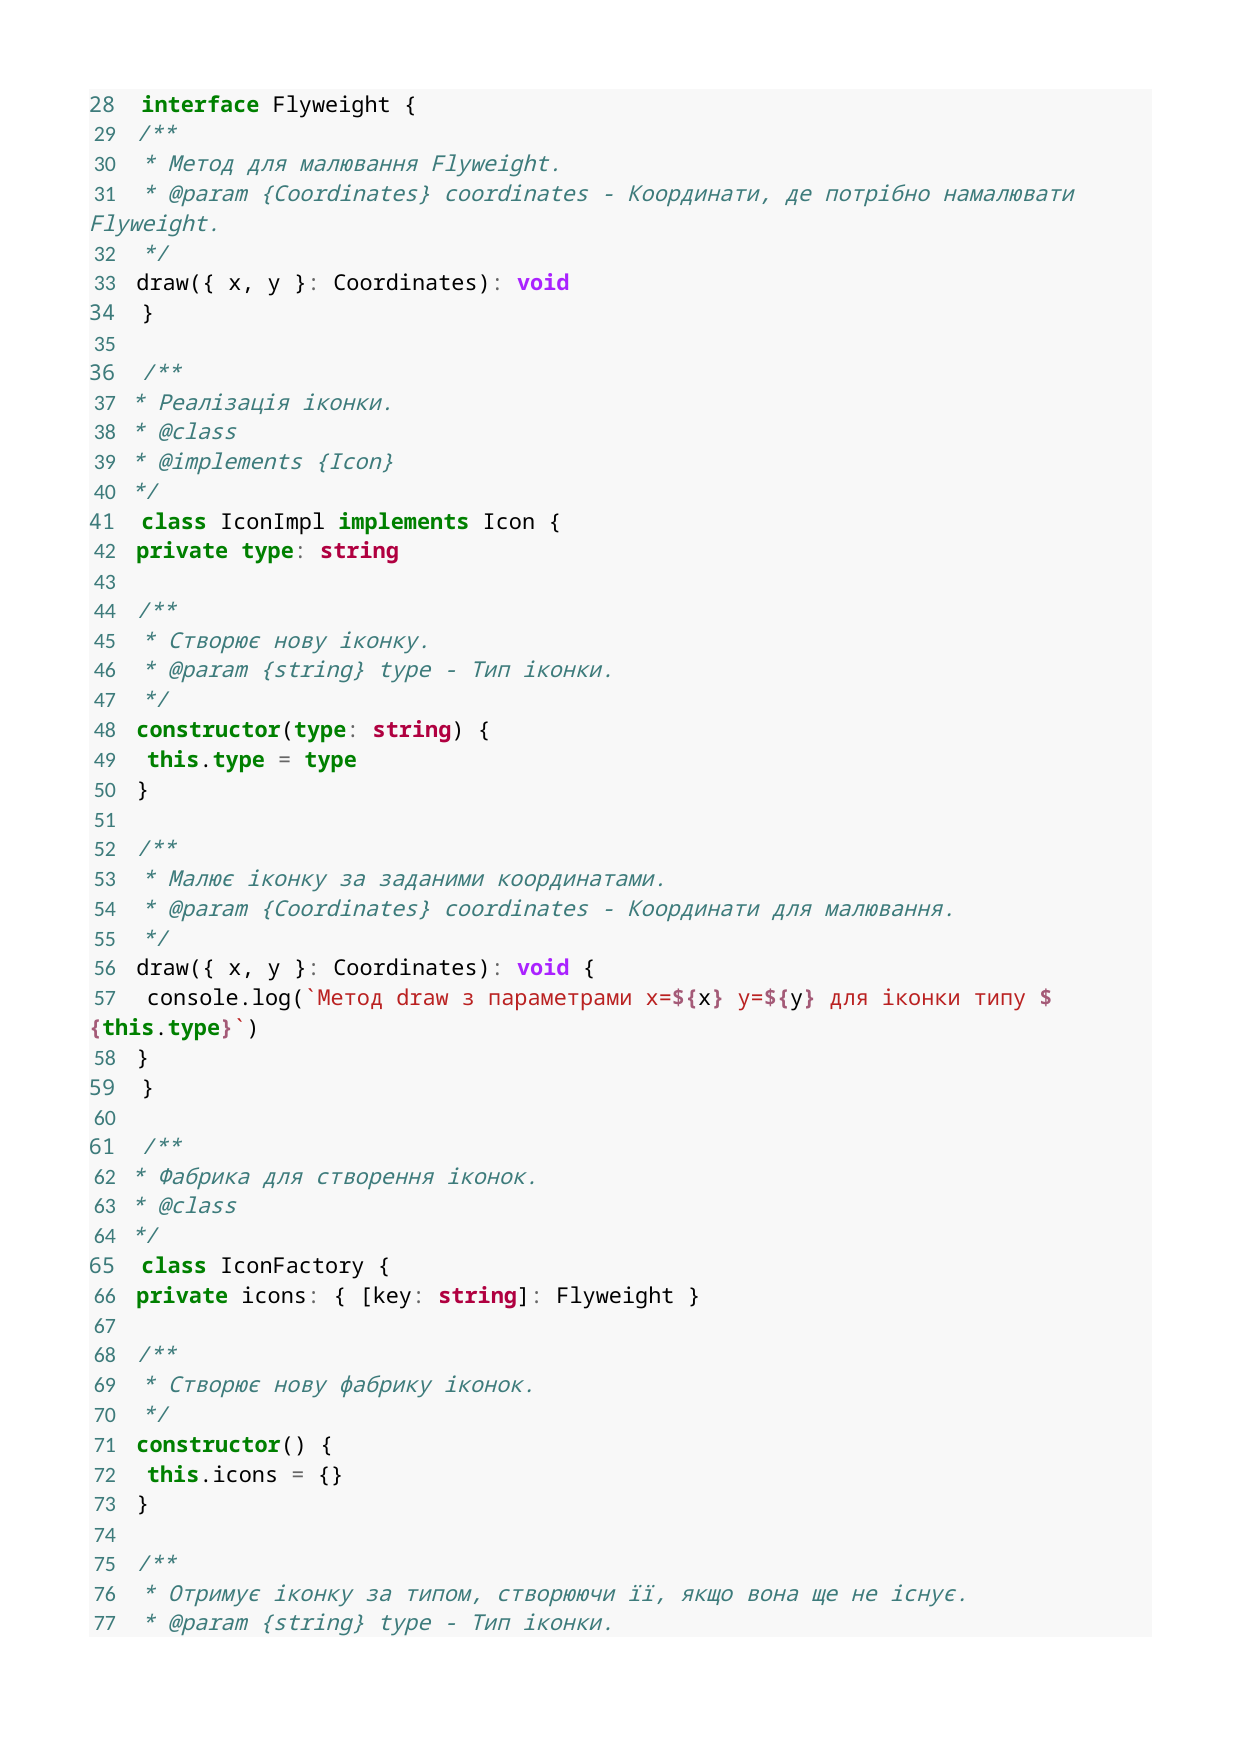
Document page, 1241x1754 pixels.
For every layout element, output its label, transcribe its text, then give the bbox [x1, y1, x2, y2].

text 45 * Створює нову іконку. [89, 625, 1152, 654]
text 61 /** [89, 1131, 1152, 1161]
text 73 } [89, 1488, 1152, 1518]
text 39 * @implements {Icon} [89, 446, 1152, 476]
text 57 console.log(`Метод draw з параметрами x=${x} y=${y} для іконки типу ${this.type}`) [89, 982, 1152, 1042]
text 40 */ [89, 476, 1152, 506]
text 66 private icons: { [key: string]: Flyweight } [89, 1280, 1152, 1310]
text 37 * Реалізація іконки. [89, 386, 1152, 416]
text 31 * @param {Coordinates} coordinates - Координати, де потрібно намалювати Flyweight. [89, 178, 1152, 238]
text 32 */ [89, 238, 1152, 267]
text 50 } [89, 774, 1152, 803]
text 53 * Малює іконку за заданими координатами. [89, 863, 1152, 893]
text 48 constructor(type: string) { [89, 714, 1152, 744]
text 55 */ [89, 922, 1152, 952]
text 38 * @class [89, 416, 1152, 446]
text 52 /** [89, 833, 1152, 863]
text 46 * @param {string} type - Тип іконки. [89, 654, 1152, 684]
text 49 this.type = type [89, 744, 1152, 774]
text 30 * Метод для малювання Flyweight. [89, 148, 1152, 178]
text 47 */ [89, 684, 1152, 714]
text 34 } [89, 297, 1152, 327]
text 60 [89, 1101, 1152, 1131]
text 72 this.icons = {} [89, 1458, 1152, 1488]
text 76 * Отримує іконку за типом, створюючи її, якщо вона ще не існує. [89, 1578, 1152, 1607]
text 51 [89, 803, 1152, 833]
text 54 * @param {Coordinates} coordinates - Координати для малювання. [89, 893, 1152, 922]
text 41 class IconImpl implements Icon { [89, 506, 1152, 535]
text 63 * @class [89, 1191, 1152, 1220]
text 68 /** [89, 1339, 1152, 1369]
text 70 */ [89, 1399, 1152, 1429]
text 75 /** [89, 1548, 1152, 1578]
text 71 constructor() { [89, 1429, 1152, 1458]
text 33 draw({ x, y }: Coordinates): void [89, 267, 1152, 297]
text 58 } [89, 1042, 1152, 1071]
text 29 /** [89, 118, 1152, 148]
text 44 /** [89, 595, 1152, 625]
text 69 * Створює нову фабрику іконок. [89, 1369, 1152, 1399]
text 59 } [89, 1071, 1152, 1101]
text 65 class IconFactory { [89, 1250, 1152, 1280]
text 36 /** [89, 357, 1152, 386]
text 64 */ [89, 1220, 1152, 1250]
text 42 private type: string [89, 535, 1152, 565]
text 35 [89, 327, 1152, 357]
text 43 [89, 565, 1152, 595]
text 77 * @param {string} type - Тип іконки. [89, 1607, 1152, 1637]
text 28 interface Flyweight { [89, 89, 1152, 118]
text 74 [89, 1518, 1152, 1548]
text 56 draw({ x, y }: Coordinates): void { [89, 952, 1152, 982]
text 67 [89, 1310, 1152, 1339]
text 62 * Фабрика для створення іконок. [89, 1161, 1152, 1191]
